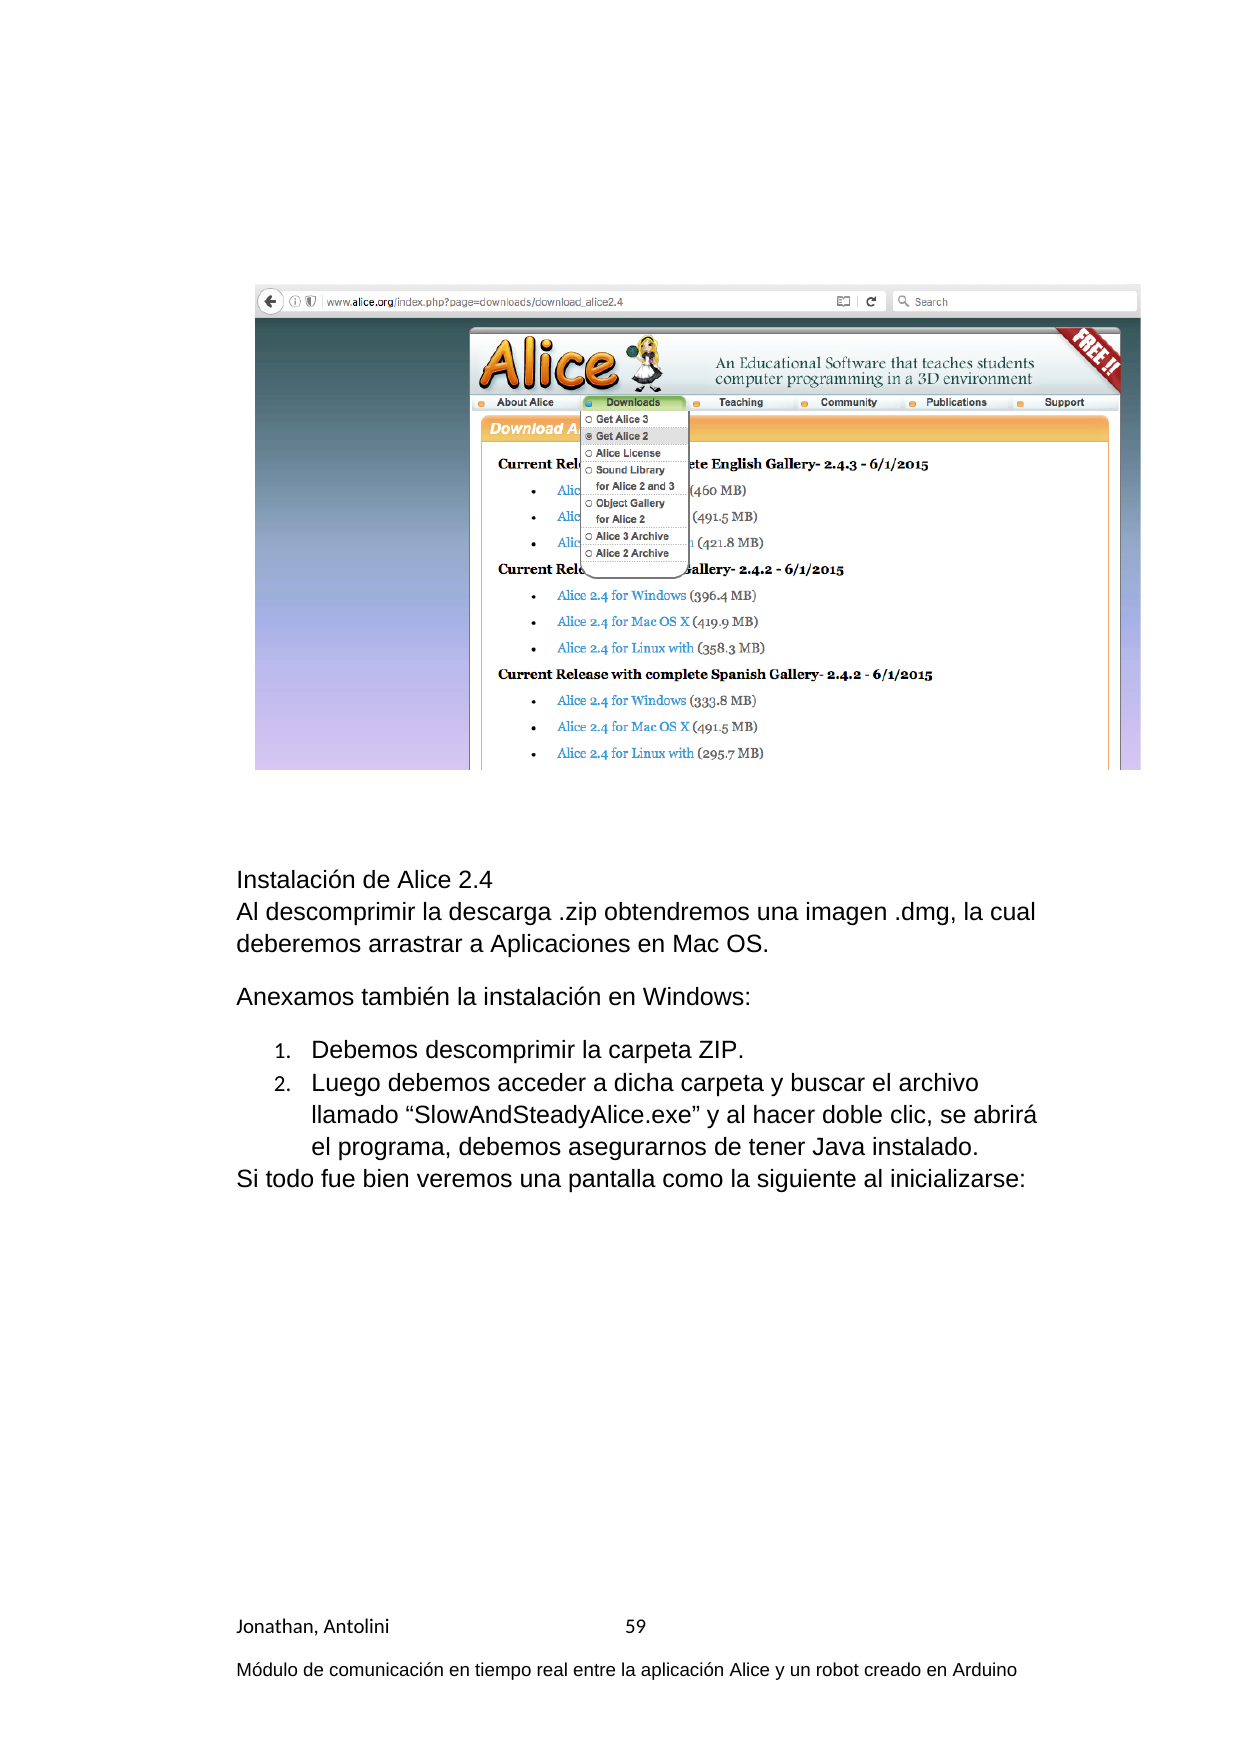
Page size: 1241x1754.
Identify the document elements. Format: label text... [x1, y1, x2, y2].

list Debemos descomprimir la carpeta ZIP. [274, 1036, 1063, 1064]
text Al descomprimir la descarga .zip obtendremos una imagen .dmg, la cual deberemos arrastrar a Aplicaciones en Mac OS. [236, 898, 1063, 958]
text Anexamos también la instalación en Windows: [236, 983, 1063, 1011]
subtitle Instalación de Alice 2.4 [236, 866, 1063, 894]
text Si todo fue bien veremos una pantalla como la siguiente al inicializarse: [236, 1165, 1063, 1193]
list Luego debemos acceder a dicha carpeta y buscar el archivo llamado “SlowAndSteadyAlice.exe” y al hacer doble clic, se abrirá el programa, debemos asegurarnos de tener Java instalado. [274, 1068, 1063, 1161]
picture [255, 284, 1141, 770]
